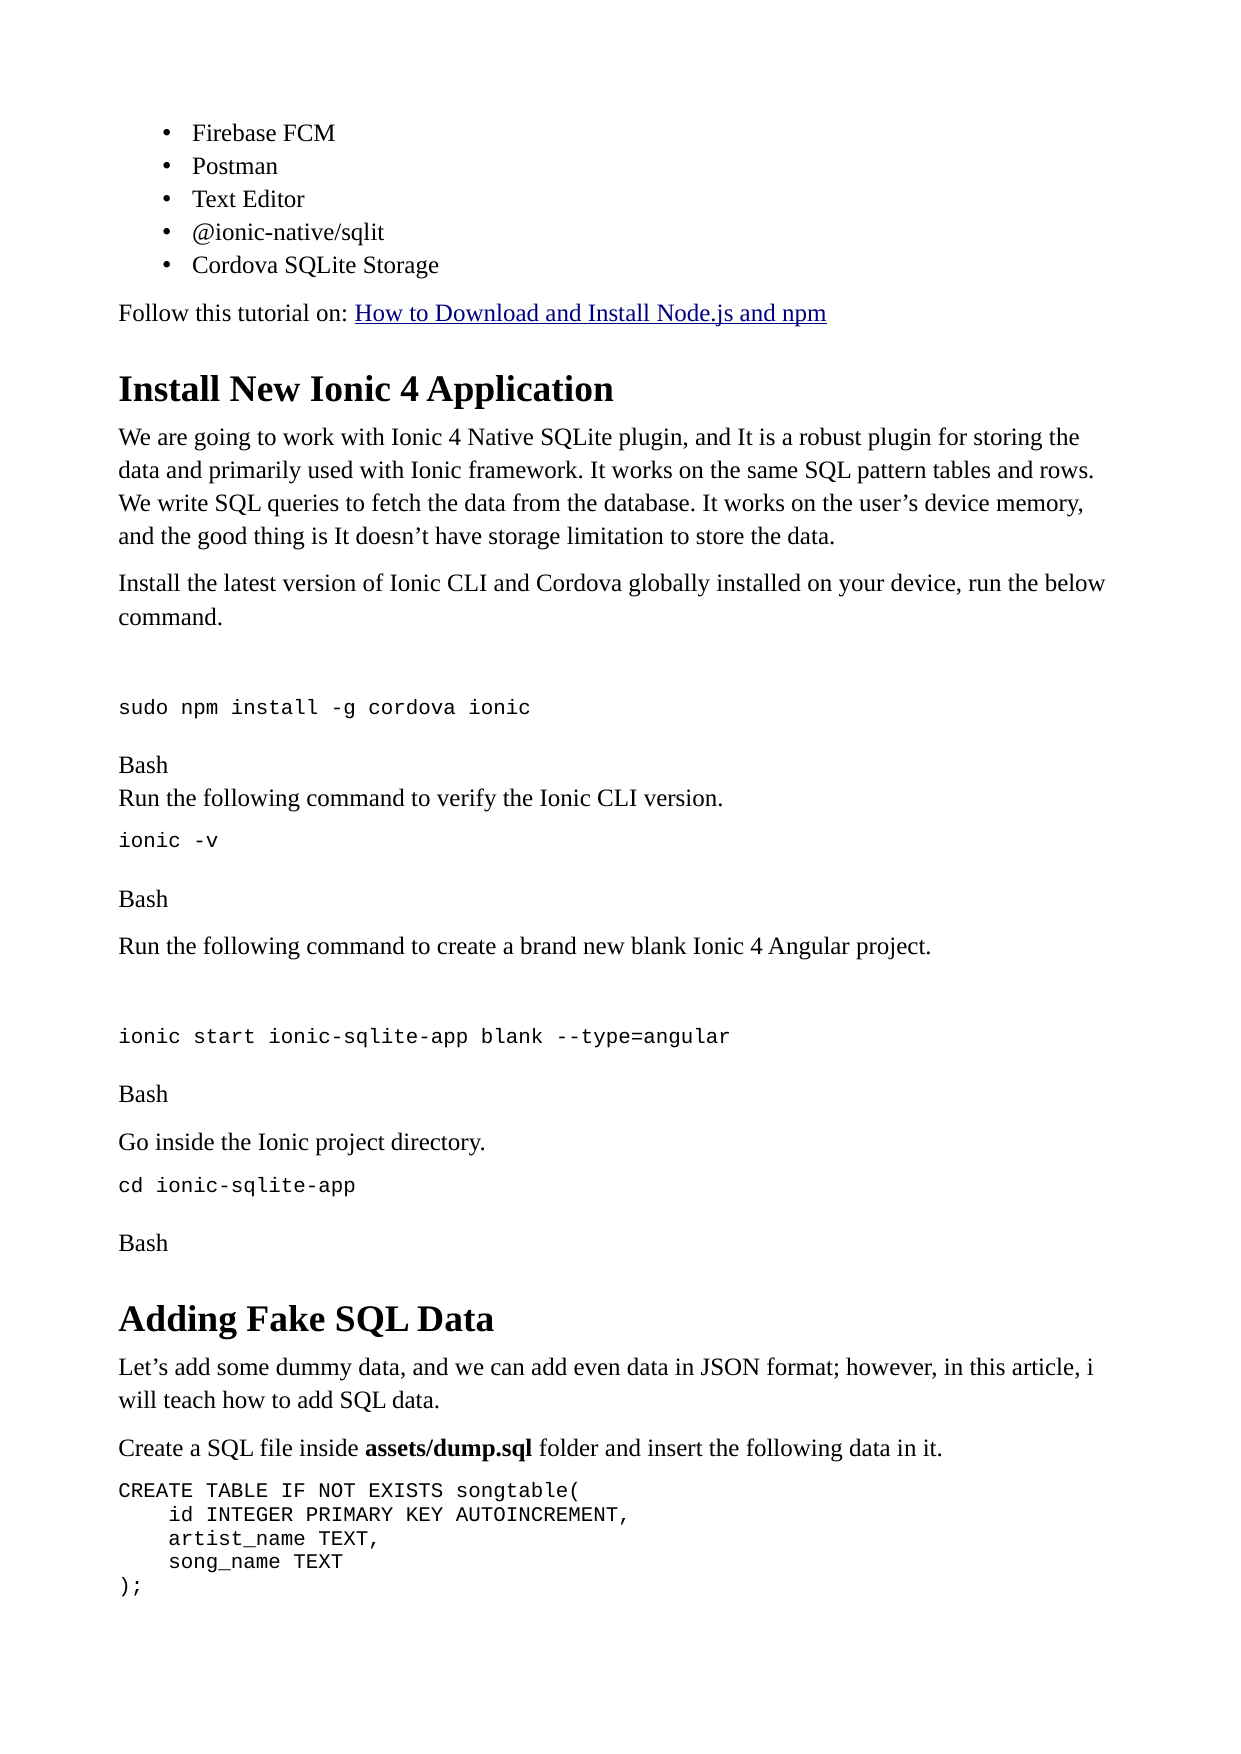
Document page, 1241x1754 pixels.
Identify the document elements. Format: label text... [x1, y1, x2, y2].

text Bash [118, 750, 1122, 779]
text Bash [118, 1228, 1122, 1257]
text CREATE TABLE IF NOT EXISTS songtable( [118, 1480, 1122, 1504]
text Let’s add some dummy data, and we can add even data in JSON format; however, in this article, i will teach how to add SQL data. [118, 1352, 1122, 1414]
text Install the latest version of Ionic CLI and Cordova globally installed on your device, run the below command. [118, 568, 1122, 630]
list @ionic-native/sqlit [162, 217, 1122, 246]
text Run the following command to verify the Ionic CLI version. [118, 783, 1122, 812]
text Run the following command to create a brand new blank Ionic 4 Angular project. [118, 931, 1122, 960]
text ); [118, 1575, 1122, 1598]
text Go inside the Ionic project directory. [118, 1127, 1122, 1156]
text id INTEGER PRIMARY KEY AUTOINCREMENT, [118, 1504, 1122, 1527]
text Bash [118, 884, 1122, 912]
text ionic start ionic-sqlite-app blank --type=angular [118, 1026, 1122, 1050]
list Firebase FCM [162, 118, 1122, 147]
text Bash [118, 1079, 1122, 1108]
list Postman [162, 151, 1122, 180]
text Create a SQL file inside assets/dump.sql folder and insert the following data in it. [118, 1433, 1122, 1461]
text cd ionic-sqlite-app [118, 1175, 1122, 1198]
subtitle Install New Ionic 4 Application [118, 366, 1122, 409]
text ionic -v [118, 831, 1122, 854]
text We are going to work with Ionic 4 Native SQLite plugin, and It is a robust plugin for storing the data and primarily used with Ionic framework. It works on the same SQL pattern tables and rows. We write SQL queries to fetch the data from the database. It works on the user’s device memory, and the good thing is It doesn’t have storage limitation to store the data. [118, 422, 1122, 550]
text artist_name TEXT, [118, 1527, 1122, 1551]
text sudo npm install -g cordova ionic [118, 697, 1122, 720]
subtitle Adding Fake SQL Data [118, 1296, 1122, 1339]
list Cordova SQLite Storage [162, 250, 1122, 279]
list Text Editor [162, 184, 1122, 213]
text song_name TEXT [118, 1551, 1122, 1575]
text Follow this tutorial on: How to Download and Install Node.js and npm [118, 298, 1122, 327]
